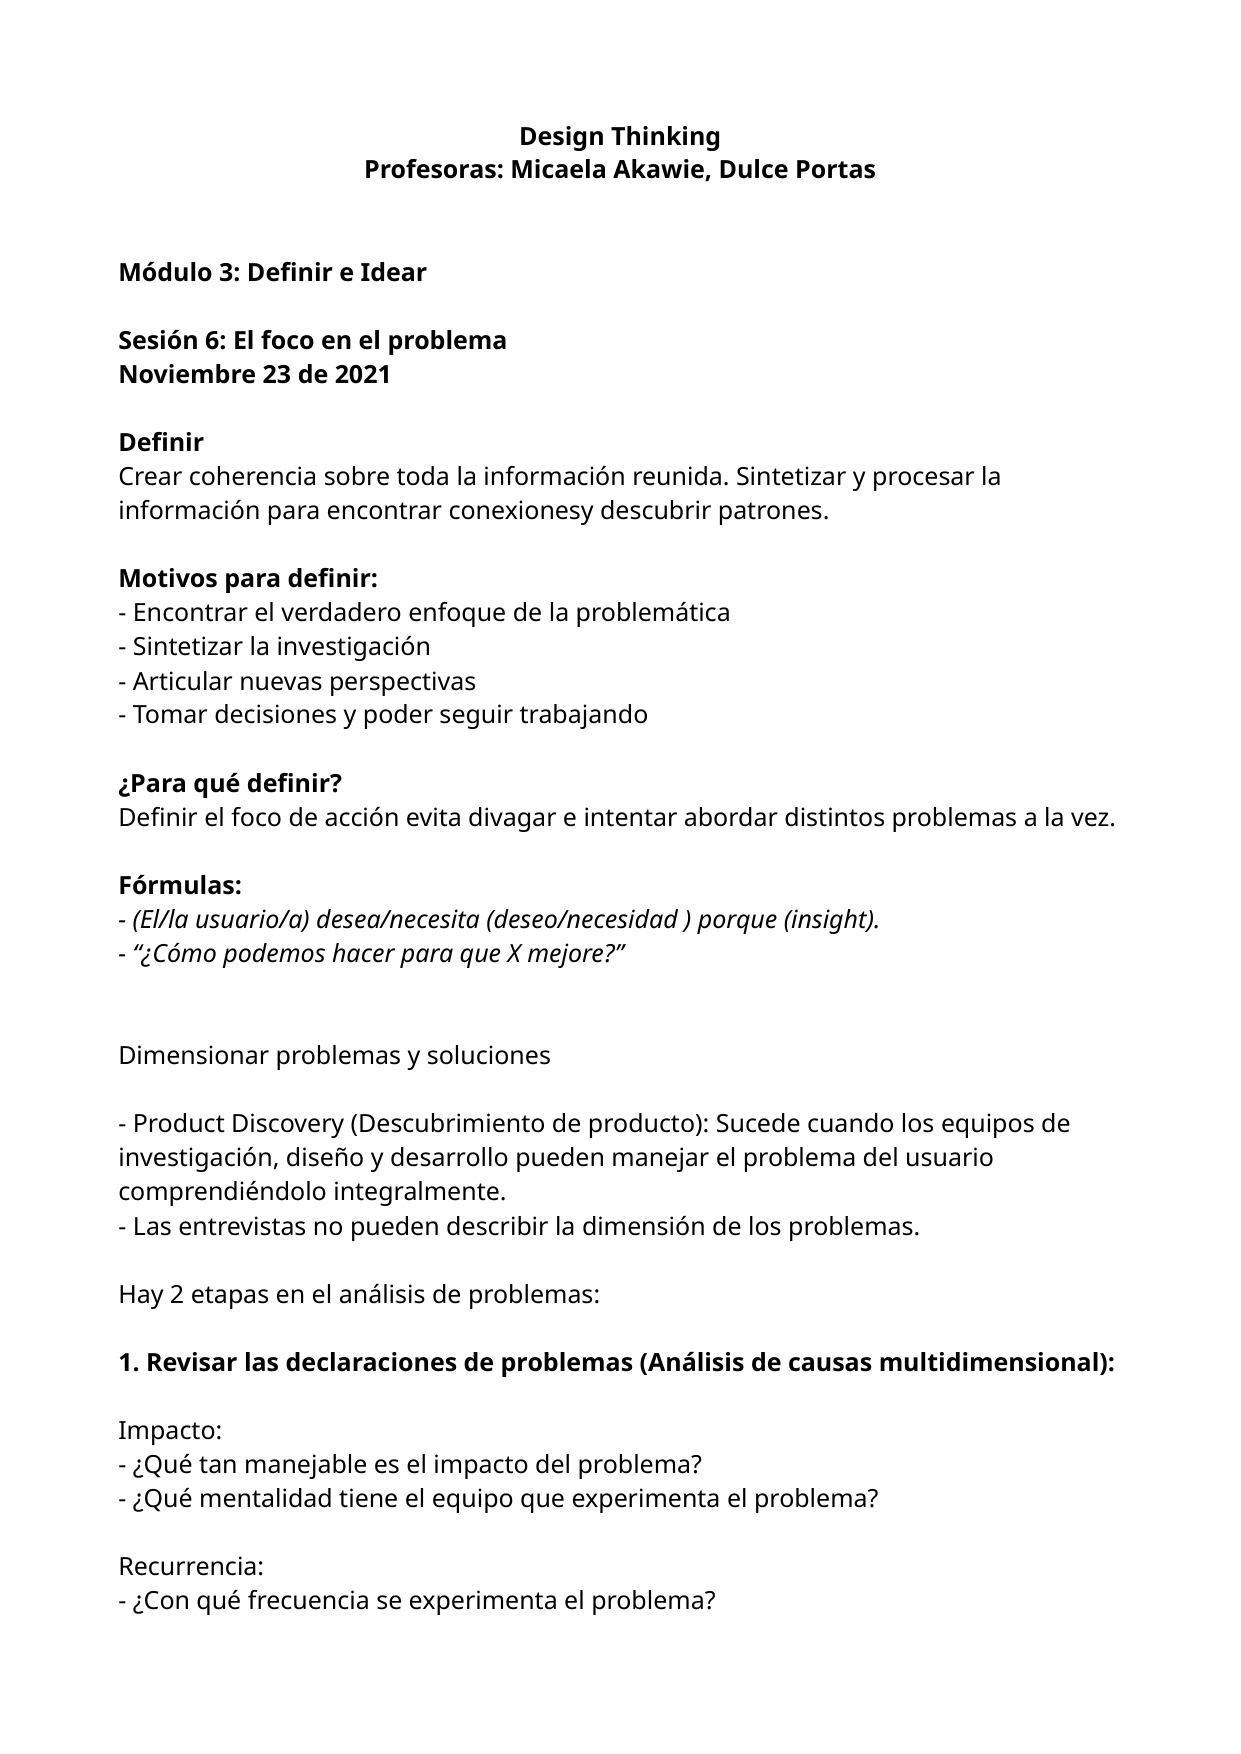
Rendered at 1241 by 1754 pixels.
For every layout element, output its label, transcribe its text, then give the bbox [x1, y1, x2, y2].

text Definir el foco de acción evita divagar e intentar abordar distintos problemas a la vez. [118, 799, 1122, 833]
text 1. Revisar las declaraciones de problemas (Análisis de causas multidimensional): [118, 1344, 1122, 1378]
text - Sintetizar la investigación [118, 629, 1122, 663]
text - Encontrar el verdadero enfoque de la problemática [118, 595, 1122, 629]
text - ¿Con qué frecuencia se experimenta el problema? [118, 1583, 1122, 1617]
text - Las entrevistas no pueden describir la dimensión de los problemas. [118, 1208, 1122, 1242]
text Fórmulas: [118, 867, 1122, 902]
text Crear coherencia sobre toda la información reunida. Sintetizar y procesar la información para encontrar conexionesy descubrir patrones. [118, 459, 1122, 527]
text Noviembre 23 de 2021 [118, 357, 1122, 391]
text - (El/la usuario/a) desea/necesita (deseo/necesidad ) porque (insight). [118, 902, 1122, 936]
text Impacto: [118, 1412, 1122, 1447]
text - Product Discovery (Descubrimiento de producto): Sucede cuando los equipos de investigación, diseño y desarrollo pueden manejar el problema del usuario comprendiéndolo integralmente. [118, 1106, 1122, 1208]
text - Articular nuevas perspectivas [118, 663, 1122, 697]
text - Tomar decisiones y poder seguir trabajando [118, 697, 1122, 731]
text Módulo 3: Definir e Idear [118, 254, 1122, 288]
text Design Thinking [118, 118, 1122, 152]
text Hay 2 etapas en el análisis de problemas: [118, 1276, 1122, 1310]
text - “¿Cómo podemos hacer para que X mejore?” [118, 936, 1122, 970]
text - ¿Qué tan manejable es el impacto del problema? [118, 1447, 1122, 1481]
text Motivos para definir: [118, 561, 1122, 595]
text ¿Para qué definir? [118, 765, 1122, 799]
text - ¿Qué mentalidad tiene el equipo que experimenta el problema? [118, 1481, 1122, 1515]
text Sesión 6: El foco en el problema [118, 322, 1122, 357]
text Profesoras: Micaela Akawie, Dulce Portas [118, 152, 1122, 186]
text Definir [118, 425, 1122, 459]
text Recurrencia: [118, 1549, 1122, 1583]
text Dimensionar problemas y soluciones [118, 1038, 1122, 1072]
